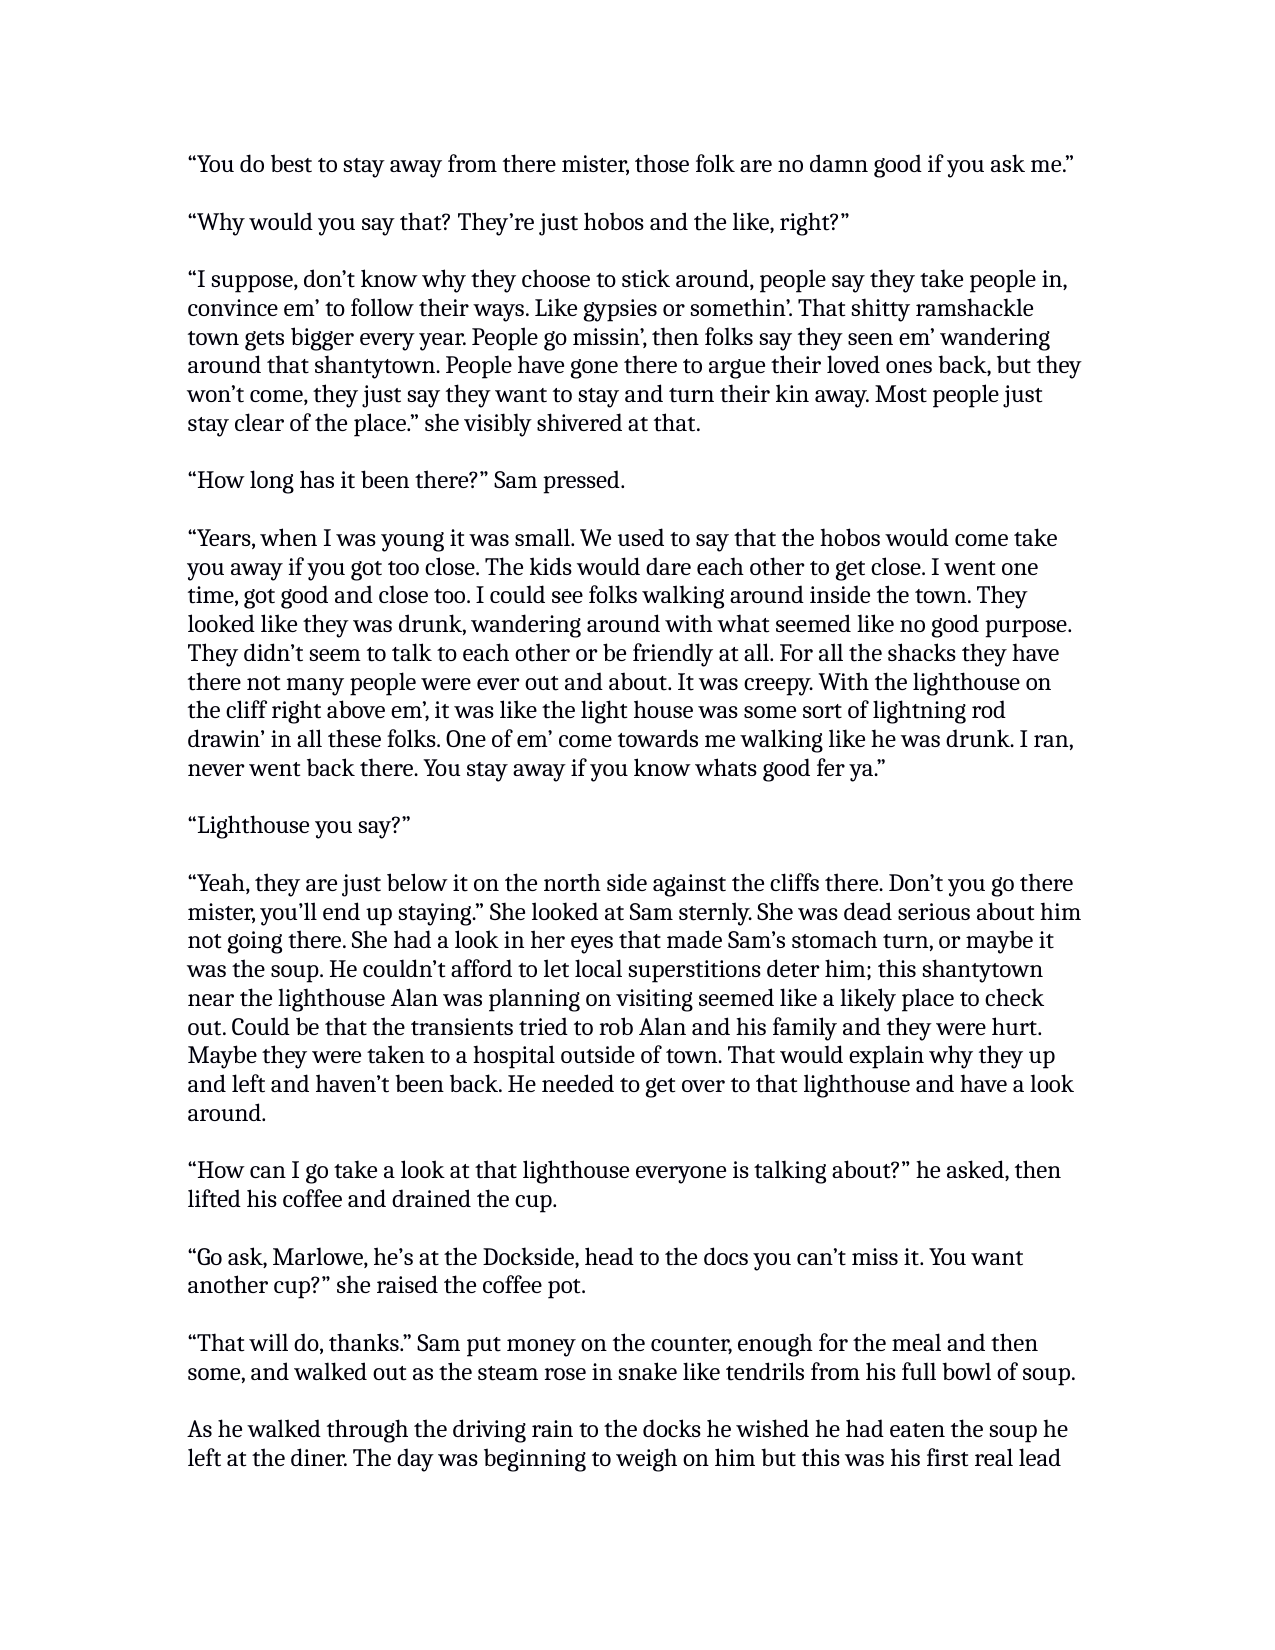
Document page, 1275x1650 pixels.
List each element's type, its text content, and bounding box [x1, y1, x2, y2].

text “Go ask, Marlowe, he’s at the Dockside, head to the docs you can’t miss it. You want another cup?” she raised the coffee pot. [187, 1242, 1087, 1300]
text “I suppose, don’t know why they choose to stick around, people say they take people in, convince em’ to follow their ways. Like gypsies or somethin’. That shitty ramshackle town gets bigger every year. People go missin’, then folks say they seen em’ wandering around that shantytown. People have gone there to argue their loved ones back, but they won’t come, they just say they want to stay and turn their kin away. Most people just stay clear of the place.” she visibly shivered at that. [187, 265, 1087, 437]
text “That will do, thanks.” Sam put money on the counter, enough for the meal and then some, and walked out as the steam rose in snake like tendrils from his full bowl of soup. [187, 1329, 1087, 1386]
text “How can I go take a look at that lighthouse everyone is talking about?” he asked, then lifted his coffee and drained the cup. [187, 1156, 1087, 1214]
text “Lighthouse you say?” [187, 811, 1087, 840]
text “Why would you say that? They’re just hobos and the like, right?” [187, 207, 1087, 236]
text “Years, when I was young it was small. We used to say that the hobos would come take you away if you got too close. The kids would dare each other to get close. I went one time, got good and close too. I could see folks walking around inside the town. They looked like they was drunk, wandering around with what seemed like no good purpose. They didn’t seem to talk to each other or be friendly at all. For all the shacks they have there not many people were ever out and about. It was creepy. With the lighthouse on the cliff right above em’, it was like the light house was some sort of lightning rod drawin’ in all these folks. One of em’ come towards me walking like he was drunk. I ran, never went back there. You stay away if you know whats good fer ya.” [187, 524, 1087, 782]
text “How long has it been there?” Sam pressed. [187, 466, 1087, 495]
text As he walked through the driving rain to the docks he wished he had eaten the soup he left at the diner. The day was beginning to weigh on him but this was his first real lead [187, 1415, 1087, 1472]
text “Yeah, they are just below it on the north side against the cliffs there. Don’t you go there mister, you’ll end up staying.” She looked at Sam sternly. She was dead serious about him not going there. She had a look in her eyes that made Sam’s stomach turn, or maybe it was the soup. He couldn’t afford to let local superstitions deter him; this shantytown near the lighthouse Alan was planning on visiting seemed like a likely place to check out. Could be that the transients tried to rob Alan and his family and they were hurt. Maybe they were taken to a hospital outside of town. That would explain why they up and left and haven’t been back. He needed to get over to that lighthouse and have a look around. [187, 869, 1087, 1127]
text “You do best to stay away from there mister, those folk are no damn good if you ask me.” [187, 150, 1087, 179]
